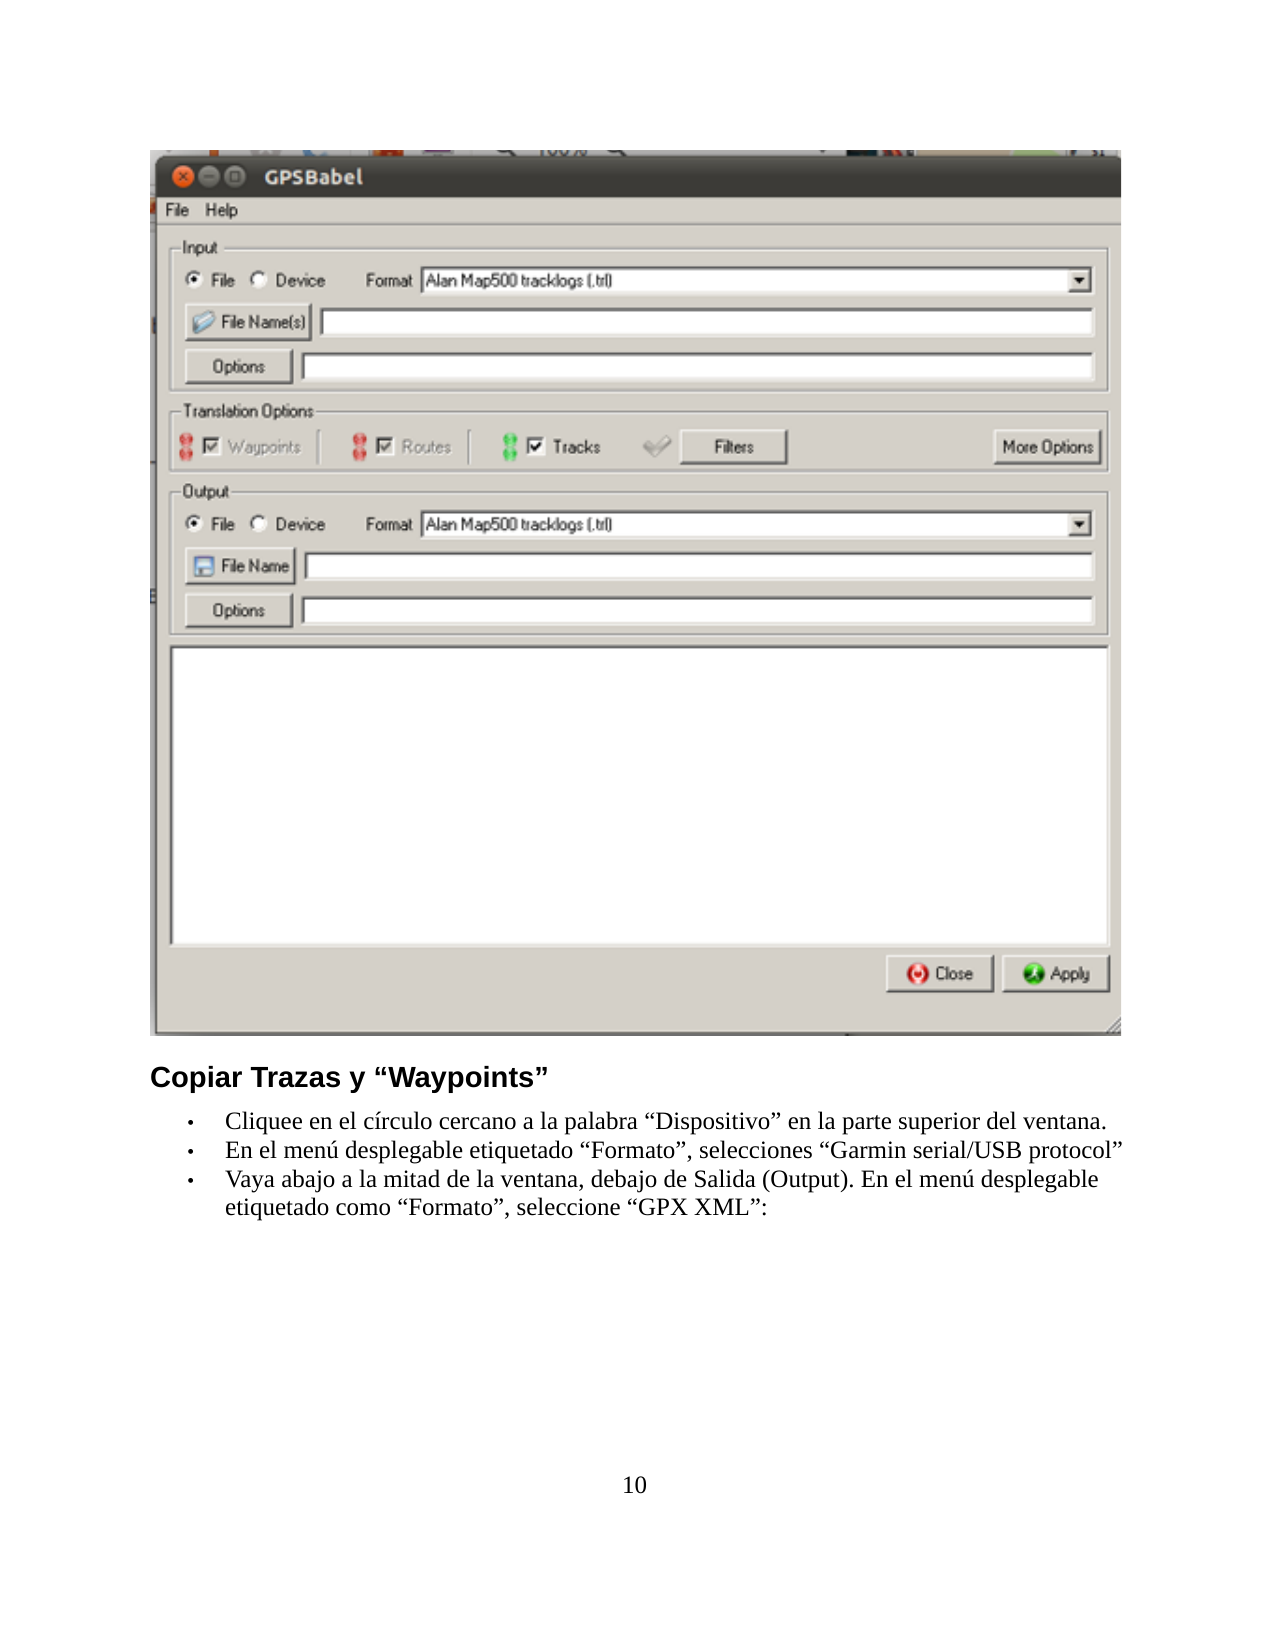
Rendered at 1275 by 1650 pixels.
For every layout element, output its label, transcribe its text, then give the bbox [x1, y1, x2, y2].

subtitle Copiar Trazas y “Waypoints” [150, 1060, 1125, 1094]
list Cliquee en el círculo cercano a la palabra “Dispositivo” en la parte superior del ventana. [187, 1106, 1125, 1135]
picture [150, 150, 1122, 1036]
list En el menú desplegable etiquetado “Formato”, selecciones “Garmin serial/USB protocol” [187, 1135, 1125, 1164]
list Vaya abajo a la mitad de la ventana, debajo de Salida (Output). En el menú desplegable etiquetado como “Formato”, seleccione “GPX XML”: [187, 1164, 1125, 1221]
